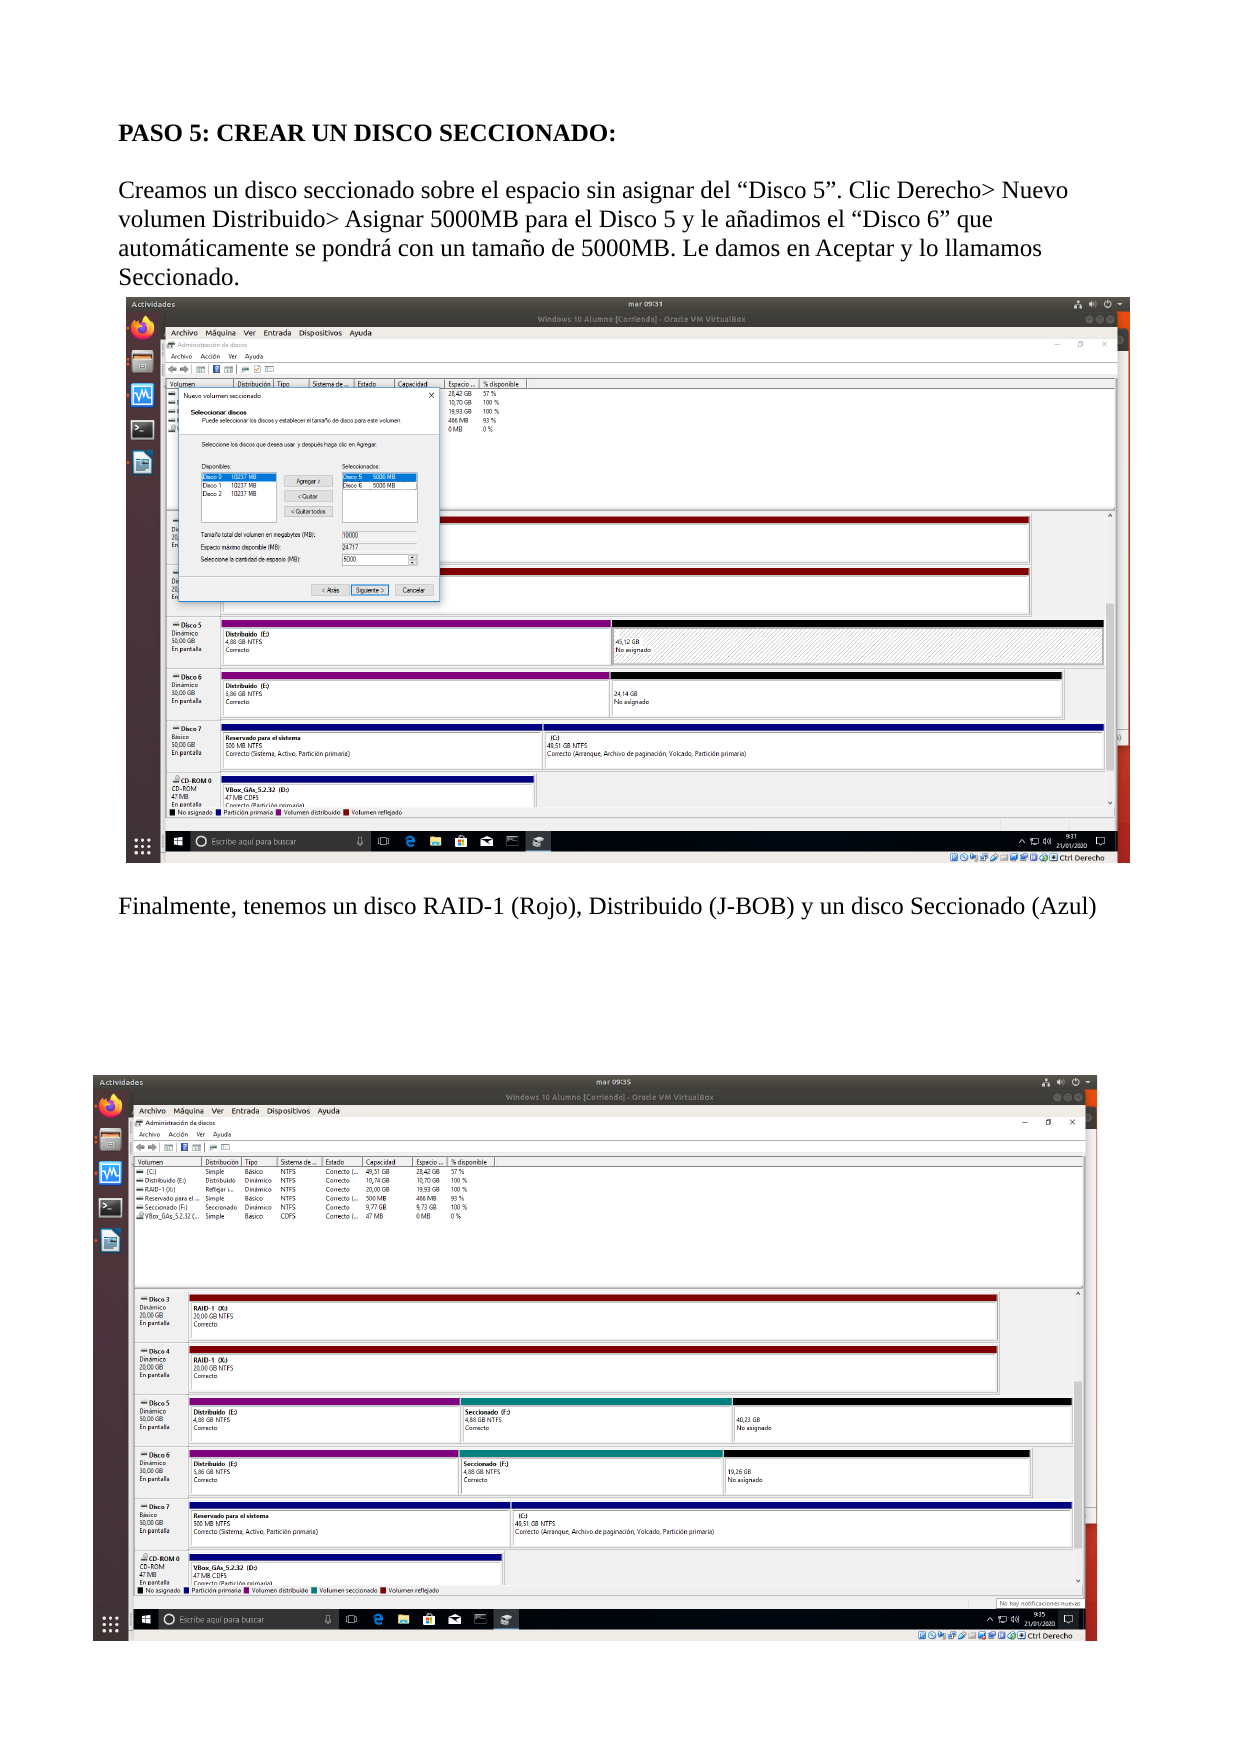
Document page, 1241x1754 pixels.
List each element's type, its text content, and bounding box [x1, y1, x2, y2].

text Finalmente, tenemos un disco RAID-1 (Rojo), Distribuido (J-BOB) y un disco Seccionado (Azul) [118, 891, 1122, 920]
text PASO 5: CREAR UN DISCO SECCIONADO: [118, 118, 1122, 147]
picture [126, 297, 1130, 863]
text Creamos un disco seccionado sobre el espacio sin asignar del “Disco 5”. Clic Derecho> Nuevo volumen Distribuido> Asignar 5000MB para el Disco 5 y le añadimos el “Disco 6” que automáticamente se pondrá con un tamaño de 5000MB. Le damos en Aceptar y lo llamamos Seccionado. [118, 176, 1122, 291]
picture [93, 1075, 1098, 1641]
